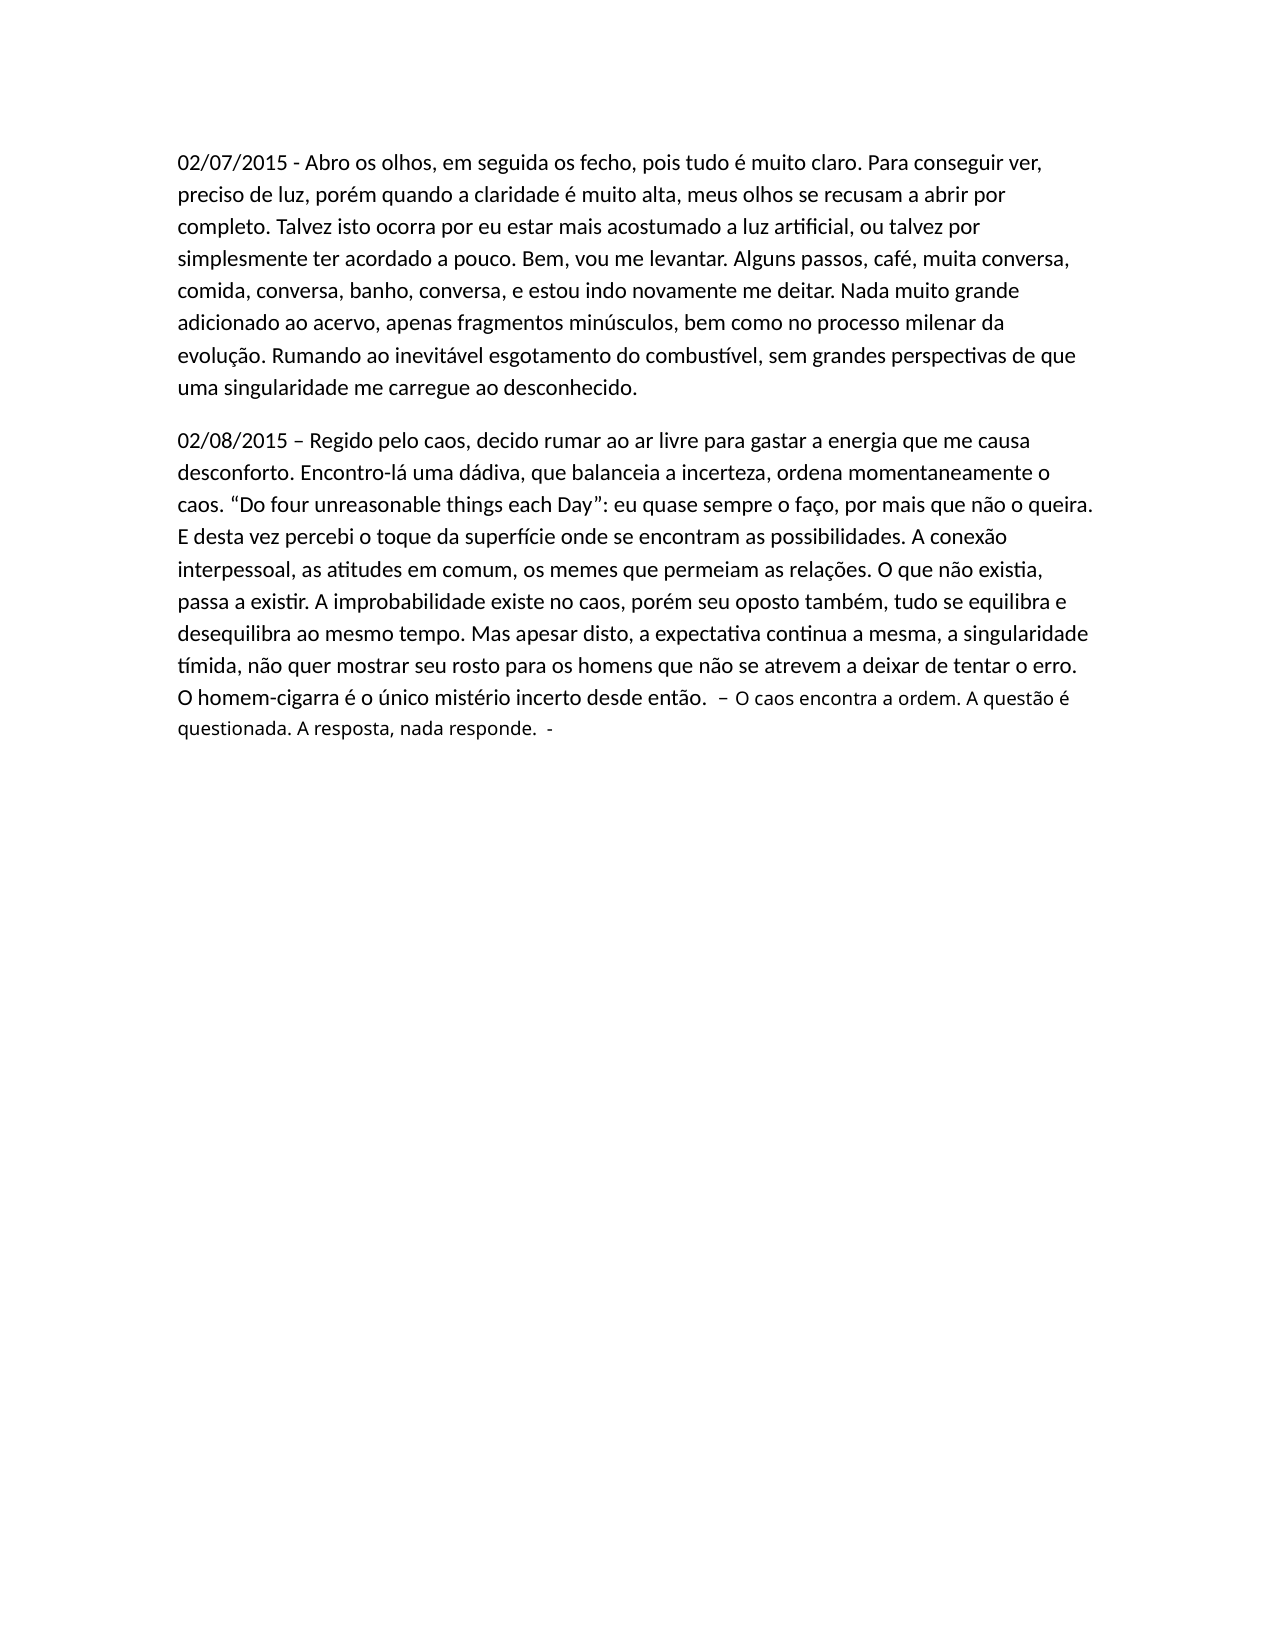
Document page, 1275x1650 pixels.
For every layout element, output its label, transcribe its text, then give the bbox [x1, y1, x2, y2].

text 02/08/2015 – Regido pelo caos, decido rumar ao ar livre para gastar a energia que me causa desconforto. Encontro-lá uma dádiva, que balanceia a incerteza, ordena momentaneamente o caos. “Do four unreasonable things each Day”: eu quase sempre o faço, por mais que não o queira. E desta vez percebi o toque da superfície onde se encontram as possibilidades. A conexão interpessoal, as atitudes em comum, os memes que permeiam as relações. O que não existia, passa a existir. A improbabilidade existe no caos, porém seu oposto também, tudo se equilibra e desequilibra ao mesmo tempo. Mas apesar disto, a expectativa continua a mesma, a singularidade tímida, não quer mostrar seu rosto para os homens que não se atrevem a deixar de tentar o erro. O homem-cigarra é o único mistério incerto desde então. – O caos encontra a ordem. A questão é questionada. A resposta, nada responde. - [177, 426, 1098, 741]
text 02/07/2015 - Abro os olhos, em seguida os fecho, pois tudo é muito claro. Para conseguir ver, preciso de luz, porém quando a claridade é muito alta, meus olhos se recusam a abrir por completo. Talvez isto ocorra por eu estar mais acostumado a luz artificial, ou talvez por simplesmente ter acordado a pouco. Bem, vou me levantar. Alguns passos, café, muita conversa, comida, conversa, banho, conversa, e estou indo novamente me deitar. Nada muito grande adicionado ao acervo, apenas fragmentos minúsculos, bem como no processo milenar da evolução. Rumando ao inevitável esgotamento do combustível, sem grandes perspectivas de que uma singularidade me carregue ao desconhecido. [177, 148, 1098, 401]
